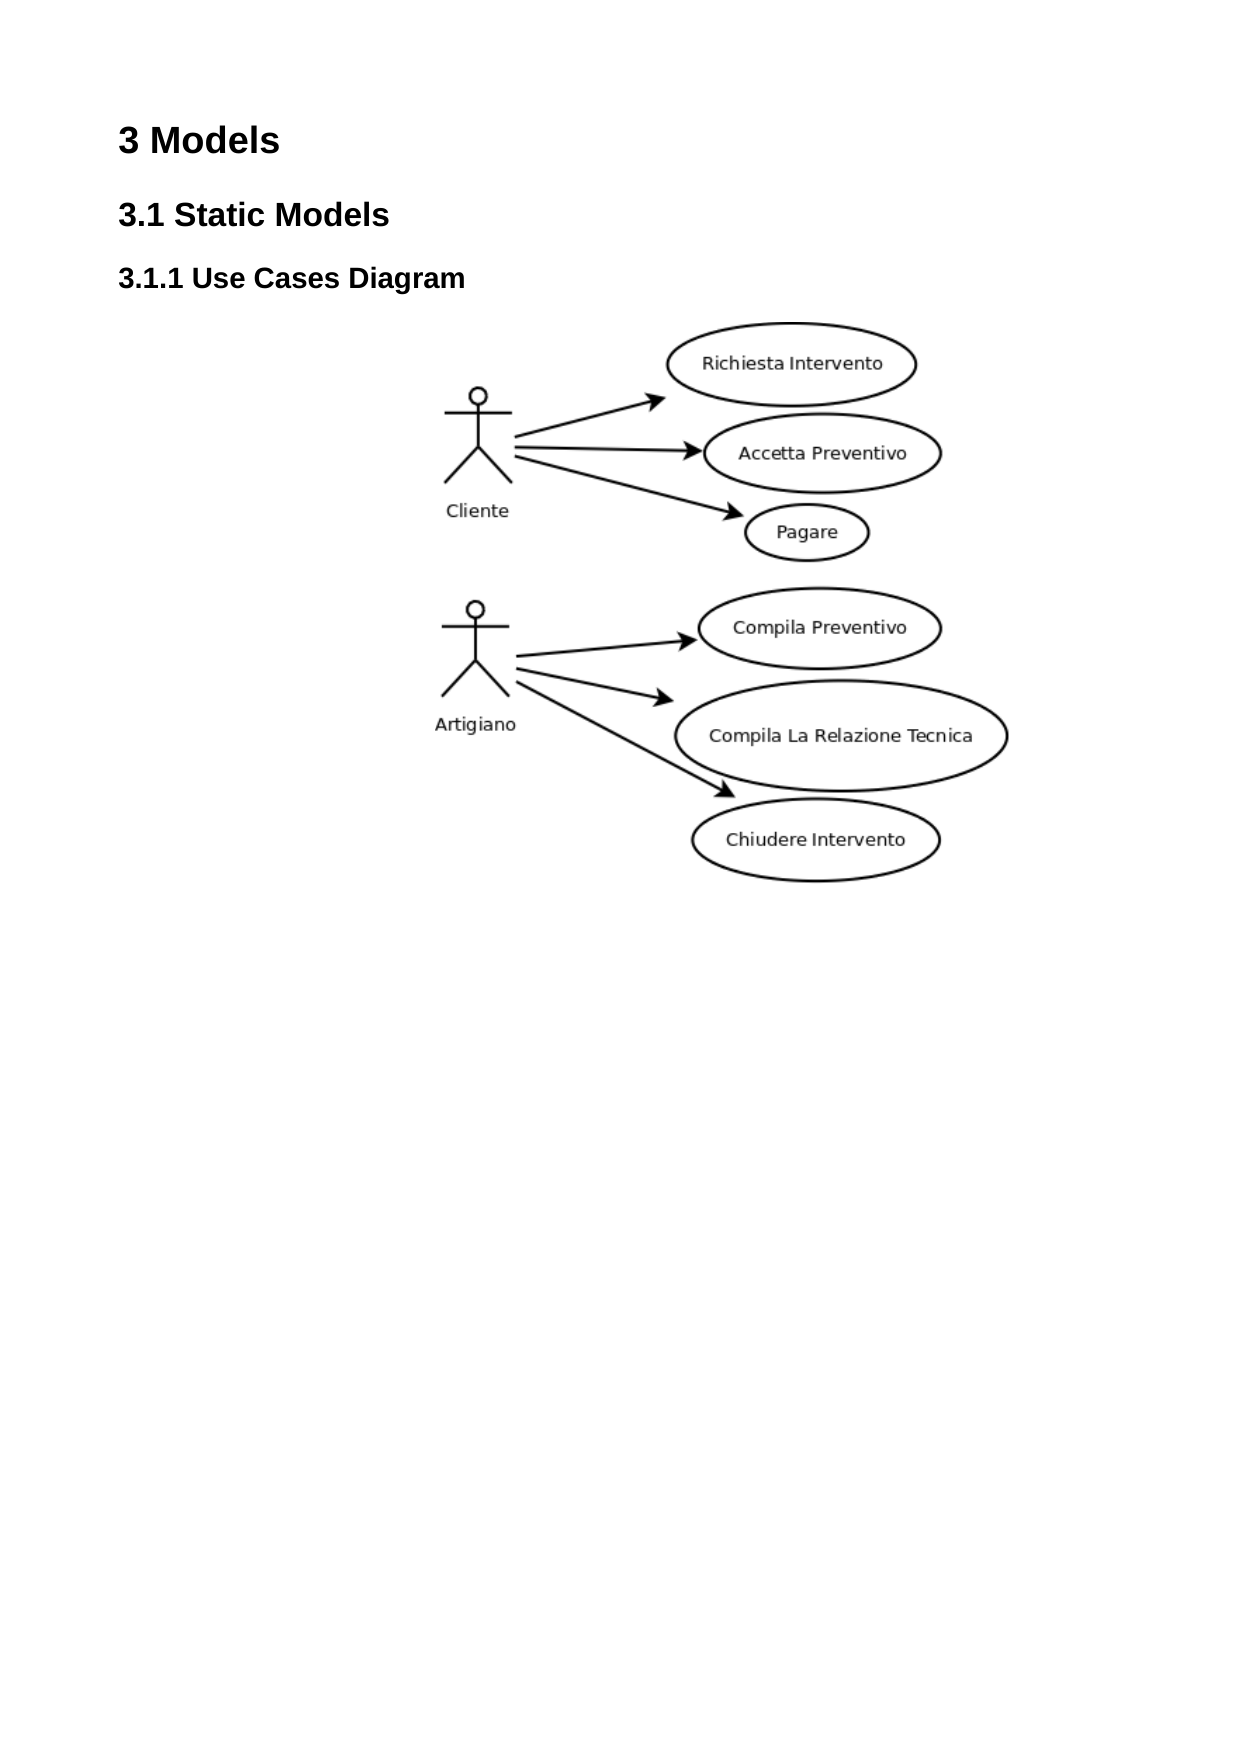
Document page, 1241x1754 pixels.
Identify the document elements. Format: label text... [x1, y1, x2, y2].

subtitle 3.1 Static Models [118, 195, 1122, 234]
subtitle 3.1.1 Use Cases Diagram [118, 261, 1122, 294]
picture [435, 322, 1009, 884]
subtitle 3 Models [118, 118, 1122, 162]
